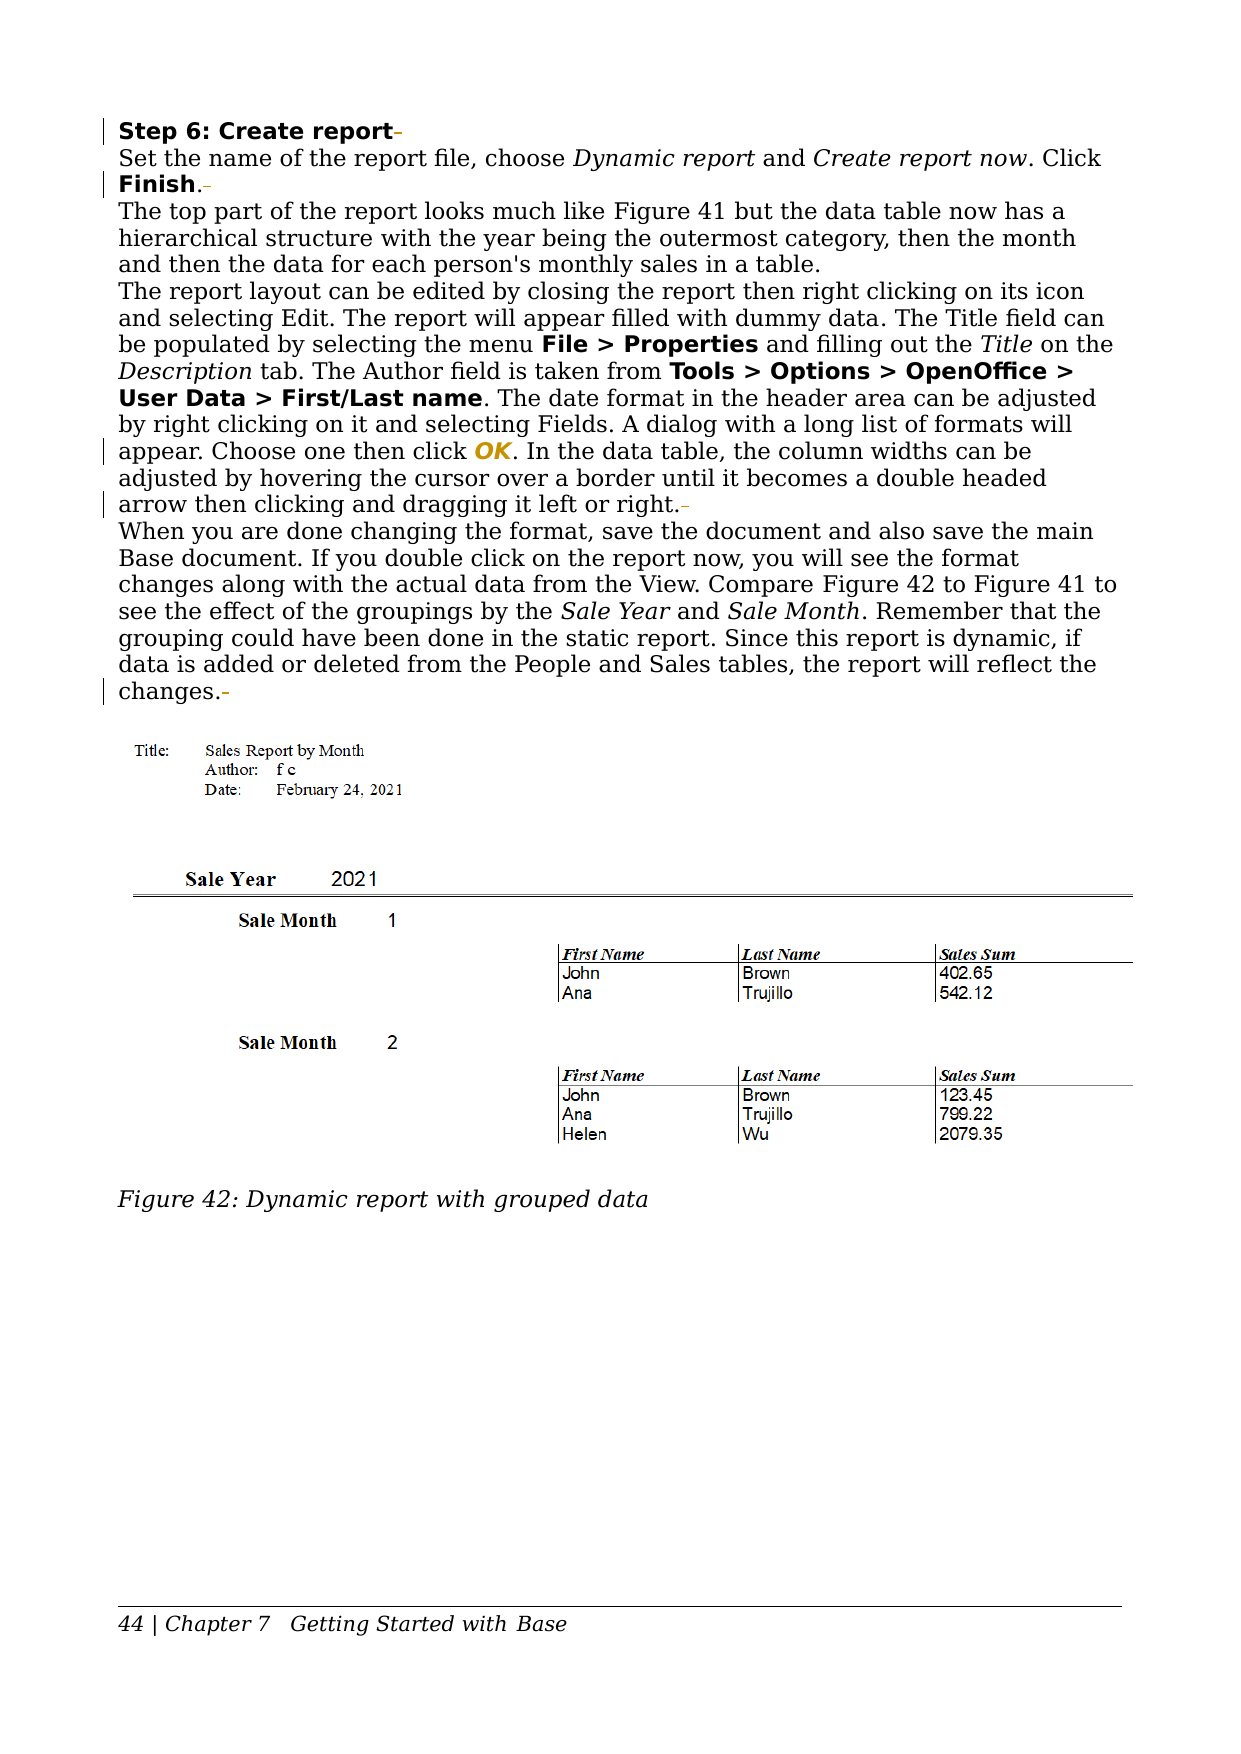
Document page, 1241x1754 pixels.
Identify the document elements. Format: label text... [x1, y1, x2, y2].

text Step 6: Create report [118, 118, 1122, 145]
text Figure 105: Dynamic report with grouped data [118, 1186, 1123, 1213]
text The top part of the report looks much like Figure 104 but the data table now has a hierarchical structure with the year being the outermost category, then the month and then the data for each person's monthly sales in a table. [118, 198, 1122, 278]
text The report layout can be edited by closing the report then right clicking on its icon and selecting Edit. The report will appear filled with dummy data. The Title field can be populated by selecting the menu File > Properties and filling out the Title on the Description tab. The Author field is taken from Tools > Options > OpenOffice > User Data > First/Last name. The date format in the header area can be adjusted by right clicking on it and selecting Fields. A dialog with a long list of formats will appear. Choose one then click OK. In the data table, the column widths can be adjusted by hovering the cursor over a border until it becomes a double headed arrow then clicking and dragging it left or right. [118, 278, 1122, 518]
picture [117, 731, 1138, 1153]
text Set the name of the report file, choose Dynamic report and Create report now. Click Finish. [118, 145, 1122, 198]
text When you are done changing the format, save the document and also save the main Base document. If you double click on the report now, you will see the format changes along with the actual data from the View. Compare Figure 105 to Figure 104 to see the effect of the groupings by the Sale Year and Sale Month. Remember that the grouping could have been done in the static report. Since this report is dynamic, if data is added or deleted from the People and Sales tables, the report will reflect the changes. [118, 518, 1122, 705]
